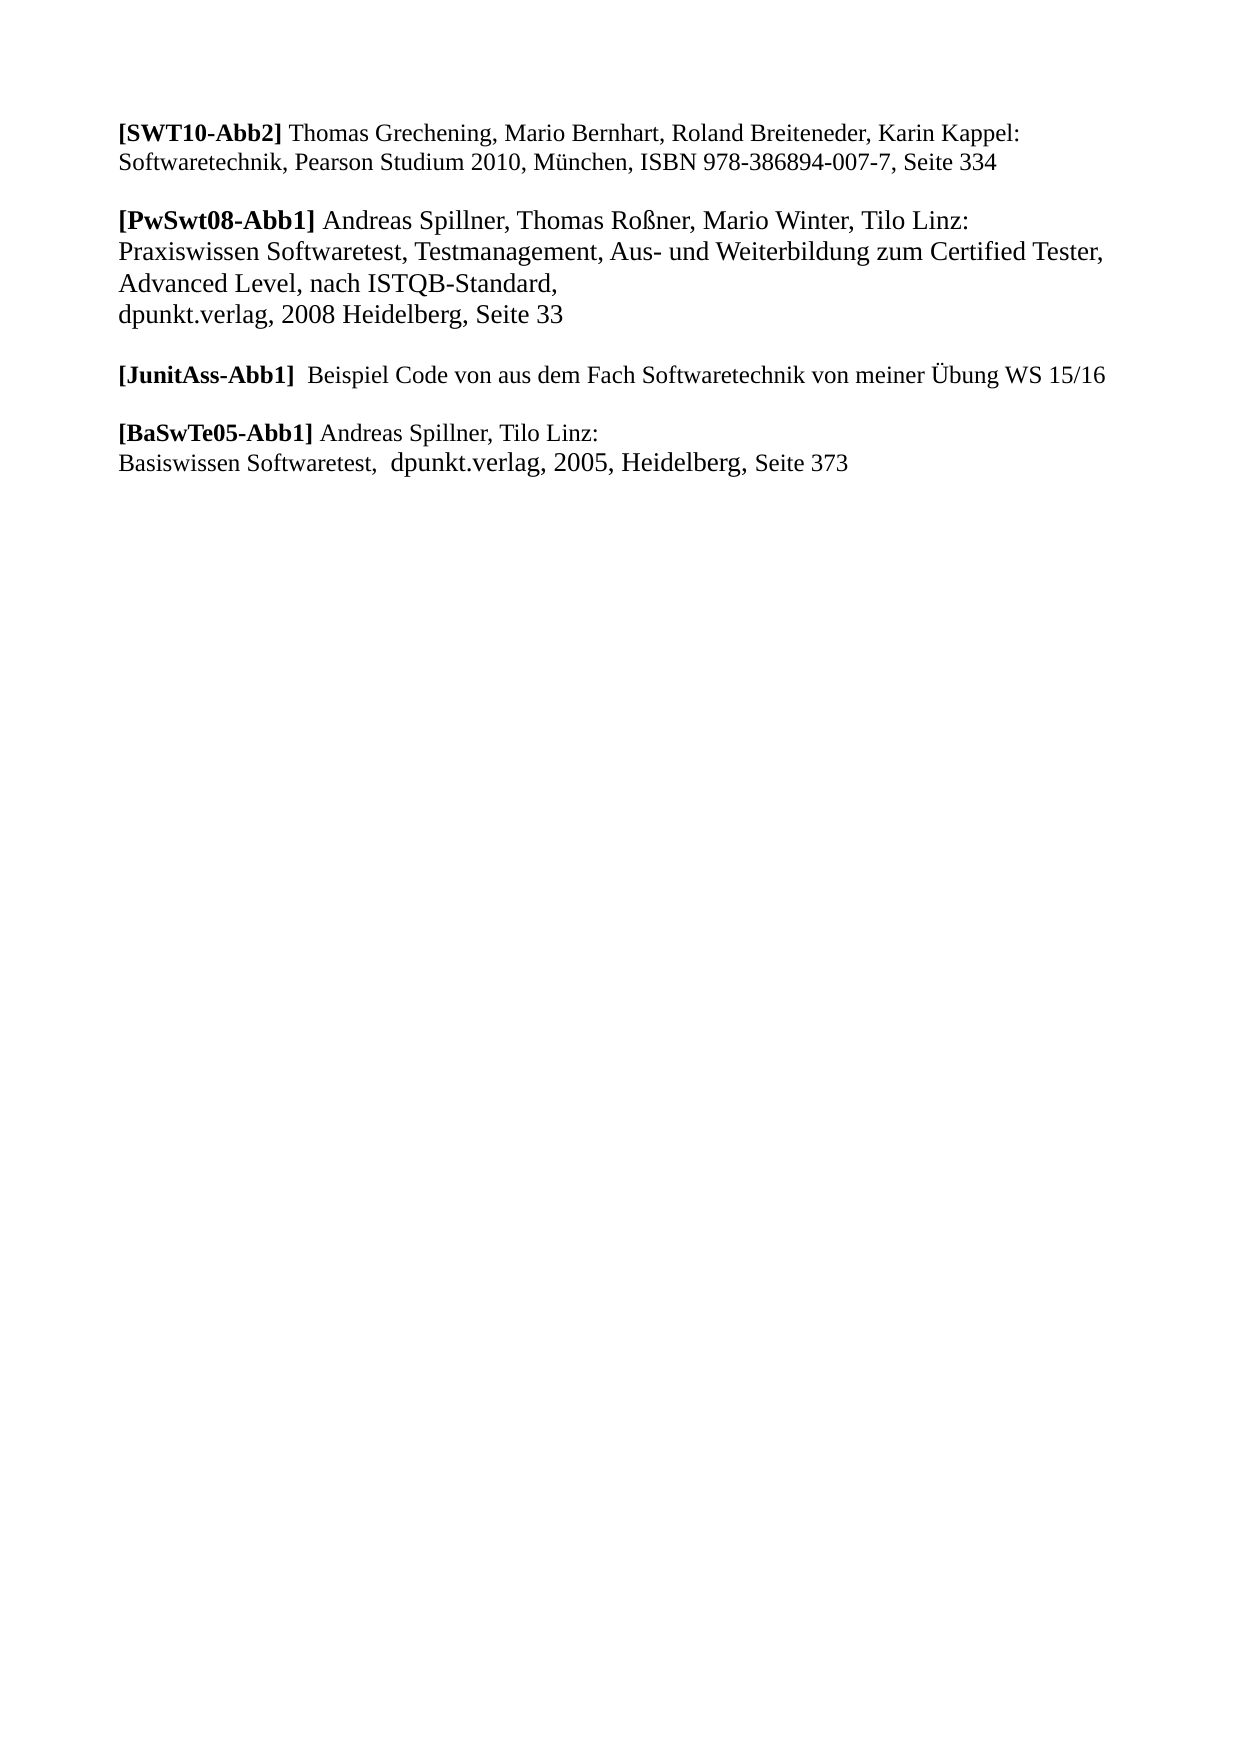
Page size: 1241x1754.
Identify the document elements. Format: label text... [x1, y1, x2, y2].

text [SWT10-Abb2] Thomas Grechening, Mario Bernhart, Roland Breiteneder, Karin Kappel: [118, 118, 1122, 147]
text [BaSwTe05-Abb1] Andreas Spillner, Tilo Linz: [118, 418, 1122, 446]
text dpunkt.verlag, 2008 Heidelberg, Seite 33 [118, 298, 1122, 329]
text Basiswissen Softwaretest, dpunkt.verlag, 2005, Heidelberg, Seite 373 [118, 446, 1122, 477]
text Softwaretechnik, Pearson Studium 2010, München, ISBN 978-386894-007-7, Seite 334 [118, 147, 1122, 176]
text [PwSwt08-Abb1] Andreas Spillner, Thomas Roßner, Mario Winter, Tilo Linz: [118, 204, 1122, 236]
text Praxiswissen Softwaretest, Testmanagement, Aus- und Weiterbildung zum Certified Tester, Advanced Level, nach ISTQB-Standard, [118, 236, 1122, 298]
text [JunitAss-Abb1] Beispiel Code von aus dem Fach Softwaretechnik von meiner Übung WS 15/16 [118, 360, 1122, 389]
